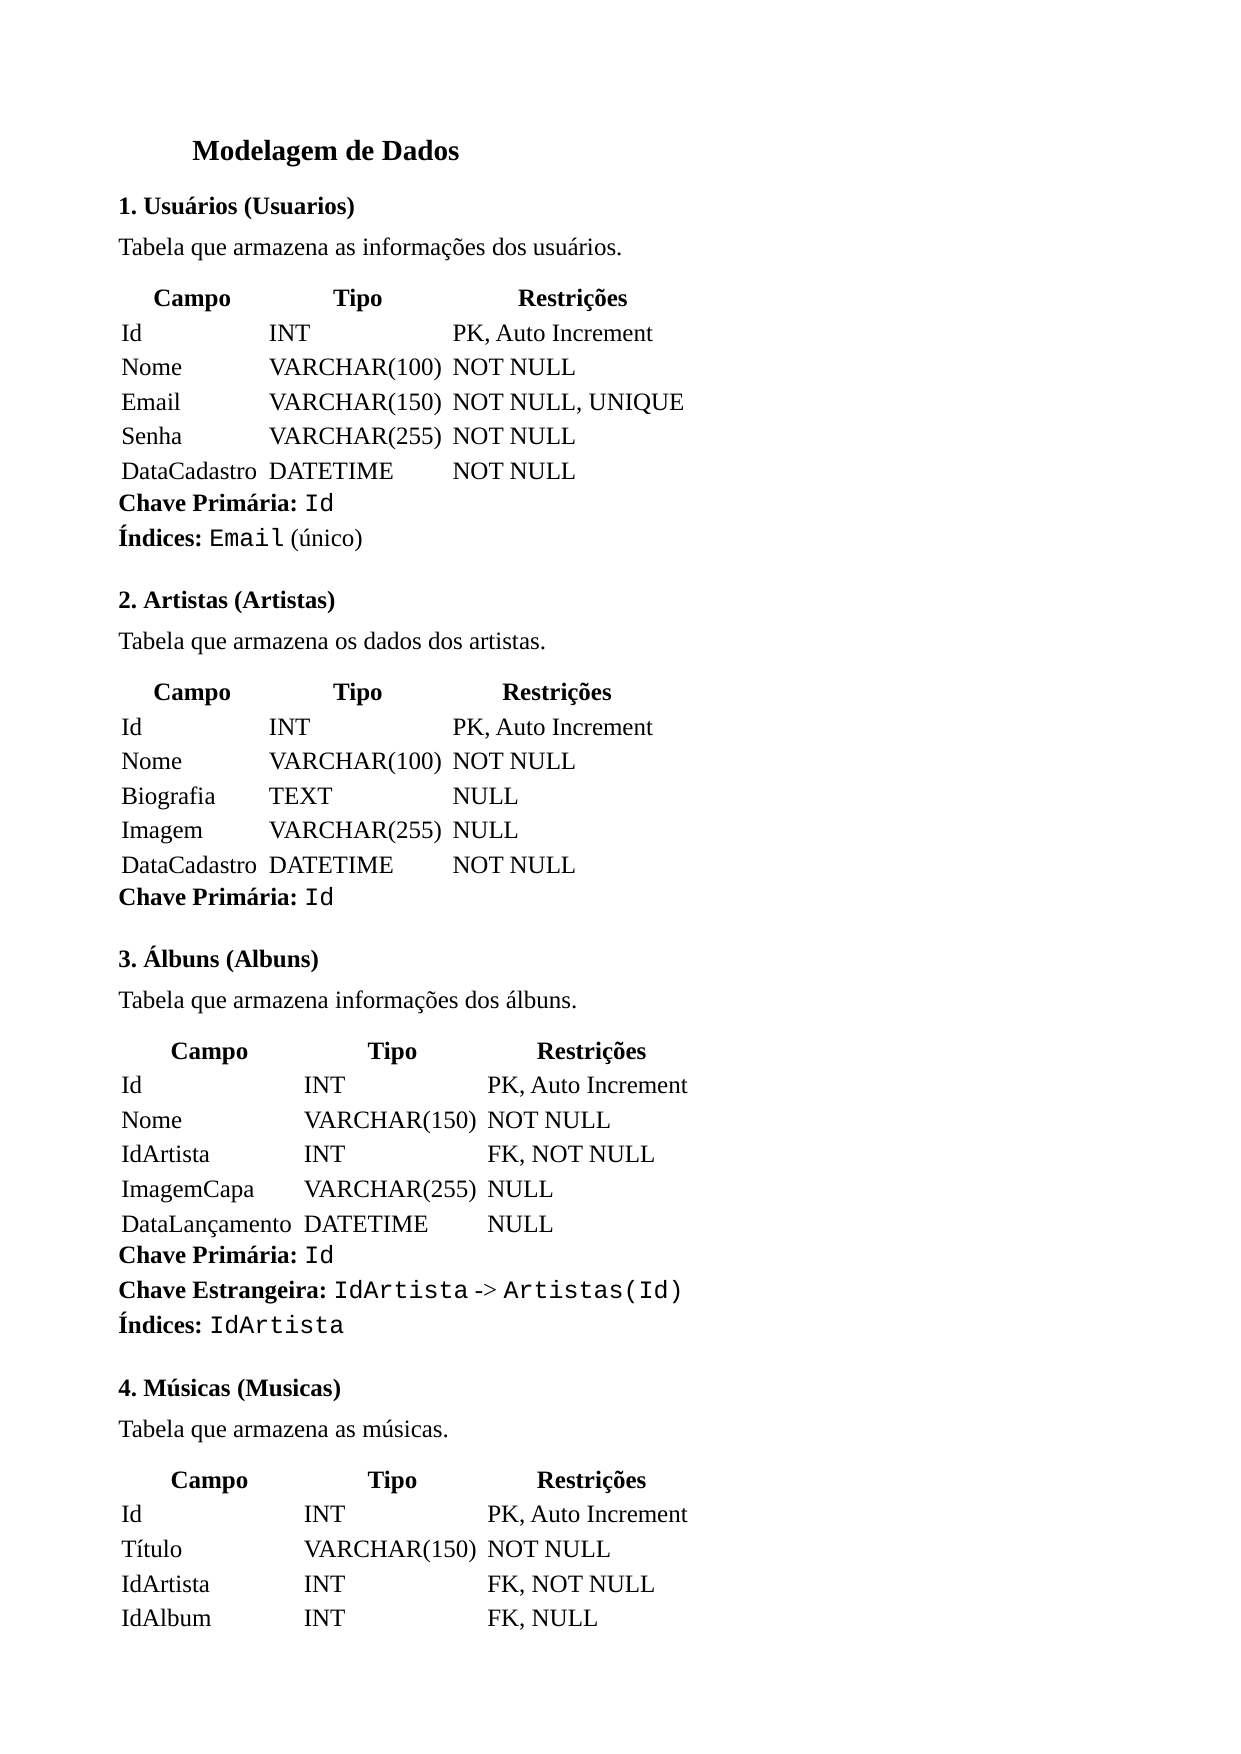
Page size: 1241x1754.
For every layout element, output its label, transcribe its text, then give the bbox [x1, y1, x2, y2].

table_header Campo [118, 1033, 301, 1067]
table_cell VARCHAR(100) [266, 349, 449, 384]
text Tabela que armazena informações dos álbuns. [118, 985, 1122, 1014]
text Tabela que armazena os dados dos artistas. [118, 626, 1122, 655]
text Tabela que armazena as músicas. [118, 1414, 1122, 1443]
table_cell Id [118, 709, 266, 743]
table_cell NOT NULL [449, 743, 664, 778]
table_cell Email [118, 384, 266, 418]
table_cell NOT NULL [484, 1531, 699, 1566]
table_header Tipo [266, 280, 449, 315]
table_cell INT [301, 1137, 484, 1171]
table_cell Nome [118, 1102, 301, 1137]
table_cell INT [301, 1566, 484, 1600]
table_cell Id [118, 315, 266, 349]
text Chave Primária: Id Chave Estrangeira: IdArtista -> Artistas(Id) Índices: IdArtista [118, 1240, 1122, 1341]
table_cell VARCHAR(255) [266, 419, 449, 453]
table_cell VARCHAR(100) [266, 743, 449, 778]
table_cell NULL [449, 813, 664, 847]
table_header Tipo [301, 1033, 484, 1067]
subtitle 1. Usuários (Usuarios) [118, 191, 1122, 220]
table_cell DATETIME [266, 847, 449, 882]
table_cell VARCHAR(255) [266, 813, 449, 847]
table_cell IdAlbum [118, 1600, 301, 1635]
table_cell DATETIME [301, 1206, 484, 1240]
table_cell VARCHAR(255) [301, 1171, 484, 1206]
table_header Campo [118, 674, 266, 709]
text Tabela que armazena as informações dos usuários. [118, 232, 1122, 261]
table_cell ImagemCapa [118, 1171, 301, 1206]
table_cell Biografia [118, 778, 266, 812]
table_header Restrições [449, 674, 664, 709]
table_header Campo [118, 280, 266, 315]
table_cell NOT NULL [449, 847, 664, 882]
table_header Campo [118, 1462, 301, 1497]
table_cell IdArtista [118, 1137, 301, 1171]
subtitle 2. Artistas (Artistas) [118, 585, 1122, 614]
table_cell INT [266, 315, 449, 349]
table_cell DataCadastro [118, 453, 266, 488]
table_header Tipo [266, 674, 449, 709]
table_cell Título [118, 1531, 301, 1566]
subtitle 4. Músicas (Musicas) [118, 1373, 1122, 1402]
subtitle 3. Álbuns (Albuns) [118, 944, 1122, 973]
table_cell PK, Auto Increment [484, 1068, 699, 1102]
table_cell NULL [484, 1171, 699, 1206]
table_cell Nome [118, 743, 266, 778]
table_cell Nome [118, 349, 266, 384]
table_cell NOT NULL [449, 419, 696, 453]
text Chave Primária: Id [118, 882, 1122, 912]
table_header Restrições [449, 280, 696, 315]
table_cell PK, Auto Increment [449, 709, 664, 743]
table_cell DataLançamento [118, 1206, 301, 1240]
table_cell Id [118, 1068, 301, 1102]
table_cell DATETIME [266, 453, 449, 488]
table_cell FK, NOT NULL [484, 1566, 699, 1600]
table_cell PK, Auto Increment [449, 315, 696, 349]
table_cell NOT NULL, UNIQUE [449, 384, 696, 418]
table_cell NULL [484, 1206, 699, 1240]
table_cell NOT NULL [449, 453, 696, 488]
table_cell PK, Auto Increment [484, 1497, 699, 1531]
table_cell TEXT [266, 778, 449, 812]
table_cell FK, NULL [484, 1600, 699, 1635]
table_cell Imagem [118, 813, 266, 847]
subtitle Modelagem de Dados [118, 133, 1122, 166]
table_cell INT [301, 1600, 484, 1635]
table_header Restrições [484, 1033, 699, 1067]
table_cell DataCadastro [118, 847, 266, 882]
table_cell NULL [449, 778, 664, 812]
table_cell VARCHAR(150) [266, 384, 449, 418]
table_cell Senha [118, 419, 266, 453]
table_cell INT [301, 1497, 484, 1531]
table_header Tipo [301, 1462, 484, 1497]
table_cell Id [118, 1497, 301, 1531]
table_cell FK, NOT NULL [484, 1137, 699, 1171]
table_cell VARCHAR(150) [301, 1102, 484, 1137]
table_cell INT [301, 1068, 484, 1102]
table_cell VARCHAR(150) [301, 1531, 484, 1566]
table_cell NOT NULL [484, 1102, 699, 1137]
table_cell INT [266, 709, 449, 743]
text Chave Primária: Id Índices: Email (único) [118, 488, 1122, 553]
table_cell NOT NULL [449, 349, 696, 384]
table_cell IdArtista [118, 1566, 301, 1600]
table_header Restrições [484, 1462, 699, 1497]
